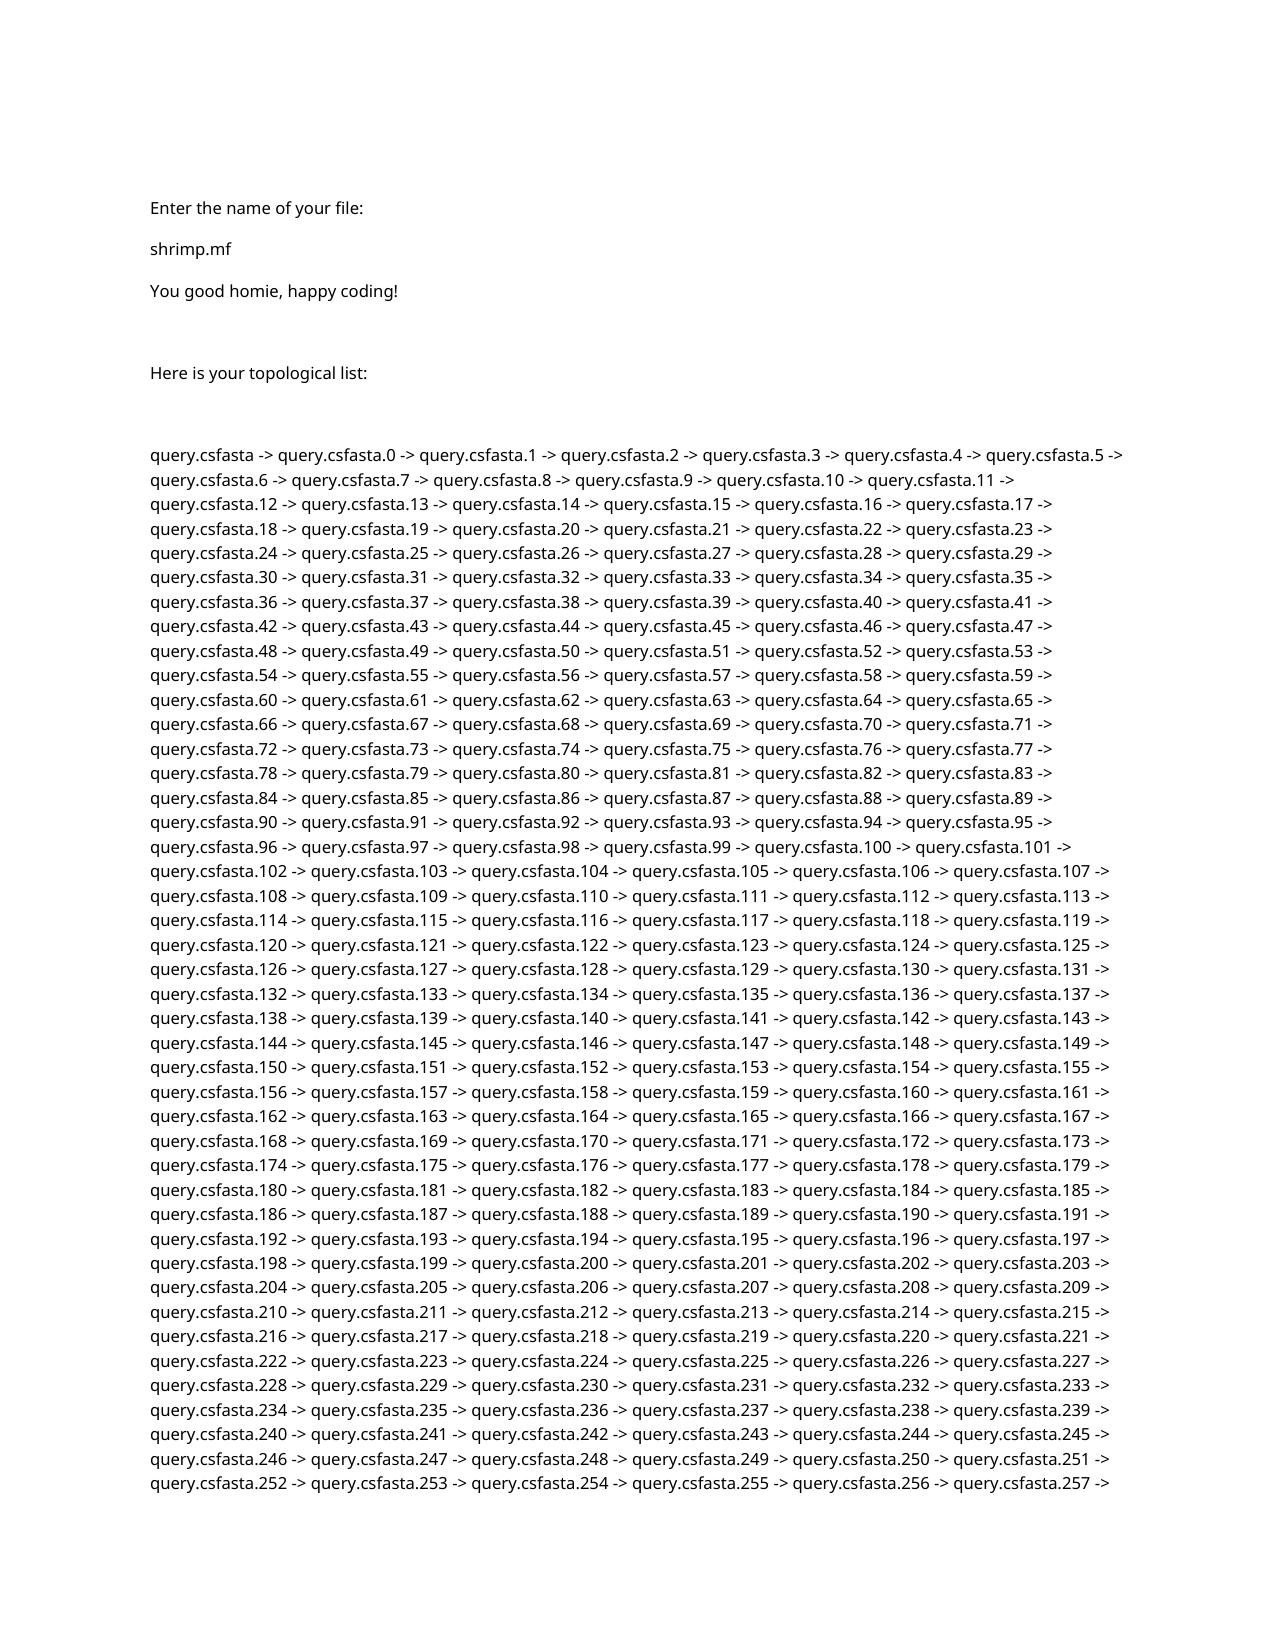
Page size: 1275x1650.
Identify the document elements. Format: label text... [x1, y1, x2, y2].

text Enter the name of your file: [150, 197, 1125, 219]
text query.csfasta -> query.csfasta.0 -> query.csfasta.1 -> query.csfasta.2 -> query.csfasta.3 -> query.csfasta.4 -> query.csfasta.5 -> query.csfasta.6 -> query.csfasta.7 -> query.csfasta.8 -> query.csfasta.9 -> query.csfasta.10 -> query.csfasta.11 -> query.csfasta.12 -> query.csfasta.13 -> query.csfasta.14 -> query.csfasta.15 -> query.csfasta.16 -> query.csfasta.17 -> query.csfasta.18 -> query.csfasta.19 -> query.csfasta.20 -> query.csfasta.21 -> query.csfasta.22 -> query.csfasta.23 -> query.csfasta.24 -> query.csfasta.25 -> query.csfasta.26 -> query.csfasta.27 -> query.csfasta.28 -> query.csfasta.29 -> query.csfasta.30 -> query.csfasta.31 -> query.csfasta.32 -> query.csfasta.33 -> query.csfasta.34 -> query.csfasta.35 -> query.csfasta.36 -> query.csfasta.37 -> query.csfasta.38 -> query.csfasta.39 -> query.csfasta.40 -> query.csfasta.41 -> query.csfasta.42 -> query.csfasta.43 -> query.csfasta.44 -> query.csfasta.45 -> query.csfasta.46 -> query.csfasta.47 -> query.csfasta.48 -> query.csfasta.49 -> query.csfasta.50 -> query.csfasta.51 -> query.csfasta.52 -> query.csfasta.53 -> query.csfasta.54 -> query.csfasta.55 -> query.csfasta.56 -> query.csfasta.57 -> query.csfasta.58 -> query.csfasta.59 -> query.csfasta.60 -> query.csfasta.61 -> query.csfasta.62 -> query.csfasta.63 -> query.csfasta.64 -> query.csfasta.65 -> query.csfasta.66 -> query.csfasta.67 -> query.csfasta.68 -> query.csfasta.69 -> query.csfasta.70 -> query.csfasta.71 -> query.csfasta.72 -> query.csfasta.73 -> query.csfasta.74 -> query.csfasta.75 -> query.csfasta.76 -> query.csfasta.77 -> query.csfasta.78 -> query.csfasta.79 -> query.csfasta.80 -> query.csfasta.81 -> query.csfasta.82 -> query.csfasta.83 -> query.csfasta.84 -> query.csfasta.85 -> query.csfasta.86 -> query.csfasta.87 -> query.csfasta.88 -> query.csfasta.89 -> query.csfasta.90 -> query.csfasta.91 -> query.csfasta.92 -> query.csfasta.93 -> query.csfasta.94 -> query.csfasta.95 -> query.csfasta.96 -> query.csfasta.97 -> query.csfasta.98 -> query.csfasta.99 -> query.csfasta.100 -> query.csfasta.101 -> query.csfasta.102 -> query.csfasta.103 -> query.csfasta.104 -> query.csfasta.105 -> query.csfasta.106 -> query.csfasta.107 -> query.csfasta.108 -> query.csfasta.109 -> query.csfasta.110 -> query.csfasta.111 -> query.csfasta.112 -> query.csfasta.113 -> query.csfasta.114 -> query.csfasta.115 -> query.csfasta.116 -> query.csfasta.117 -> query.csfasta.118 -> query.csfasta.119 -> query.csfasta.120 -> query.csfasta.121 -> query.csfasta.122 -> query.csfasta.123 -> query.csfasta.124 -> query.csfasta.125 -> query.csfasta.126 -> query.csfasta.127 -> query.csfasta.128 -> query.csfasta.129 -> query.csfasta.130 -> query.csfasta.131 -> query.csfasta.132 -> query.csfasta.133 -> query.csfasta.134 -> query.csfasta.135 -> query.csfasta.136 -> query.csfasta.137 -> query.csfasta.138 -> query.csfasta.139 -> query.csfasta.140 -> query.csfasta.141 -> query.csfasta.142 -> query.csfasta.143 -> query.csfasta.144 -> query.csfasta.145 -> query.csfasta.146 -> query.csfasta.147 -> query.csfasta.148 -> query.csfasta.149 -> query.csfasta.150 -> query.csfasta.151 -> query.csfasta.152 -> query.csfasta.153 -> query.csfasta.154 -> query.csfasta.155 -> query.csfasta.156 -> query.csfasta.157 -> query.csfasta.158 -> query.csfasta.159 -> query.csfasta.160 -> query.csfasta.161 -> query.csfasta.162 -> query.csfasta.163 -> query.csfasta.164 -> query.csfasta.165 -> query.csfasta.166 -> query.csfasta.167 -> query.csfasta.168 -> query.csfasta.169 -> query.csfasta.170 -> query.csfasta.171 -> query.csfasta.172 -> query.csfasta.173 -> query.csfasta.174 -> query.csfasta.175 -> query.csfasta.176 -> query.csfasta.177 -> query.csfasta.178 -> query.csfasta.179 -> query.csfasta.180 -> query.csfasta.181 -> query.csfasta.182 -> query.csfasta.183 -> query.csfasta.184 -> query.csfasta.185 -> query.csfasta.186 -> query.csfasta.187 -> query.csfasta.188 -> query.csfasta.189 -> query.csfasta.190 -> query.csfasta.191 -> query.csfasta.192 -> query.csfasta.193 -> query.csfasta.194 -> query.csfasta.195 -> query.csfasta.196 -> query.csfasta.197 -> query.csfasta.198 -> query.csfasta.199 -> query.csfasta.200 -> query.csfasta.201 -> query.csfasta.202 -> query.csfasta.203 -> query.csfasta.204 -> query.csfasta.205 -> query.csfasta.206 -> query.csfasta.207 -> query.csfasta.208 -> query.csfasta.209 -> query.csfasta.210 -> query.csfasta.211 -> query.csfasta.212 -> query.csfasta.213 -> query.csfasta.214 -> query.csfasta.215 -> query.csfasta.216 -> query.csfasta.217 -> query.csfasta.218 -> query.csfasta.219 -> query.csfasta.220 -> query.csfasta.221 -> query.csfasta.222 -> query.csfasta.223 -> query.csfasta.224 -> query.csfasta.225 -> query.csfasta.226 -> query.csfasta.227 -> query.csfasta.228 -> query.csfasta.229 -> query.csfasta.230 -> query.csfasta.231 -> query.csfasta.232 -> query.csfasta.233 -> query.csfasta.234 -> query.csfasta.235 -> query.csfasta.236 -> query.csfasta.237 -> query.csfasta.238 -> query.csfasta.239 -> query.csfasta.240 -> query.csfasta.241 -> query.csfasta.242 -> query.csfasta.243 -> query.csfasta.244 -> query.csfasta.245 -> query.csfasta.246 -> query.csfasta.247 -> query.csfasta.248 -> query.csfasta.249 -> query.csfasta.250 -> query.csfasta.251 -> query.csfasta.252 -> query.csfasta.253 -> query.csfasta.254 -> query.csfasta.255 -> query.csfasta.256 -> query.csfasta.257 -> [150, 444, 1125, 1494]
text Here is your topological list: [150, 361, 1125, 384]
text shrimp.mf [150, 238, 1125, 261]
text You good homie, happy coding! [150, 279, 1125, 302]
